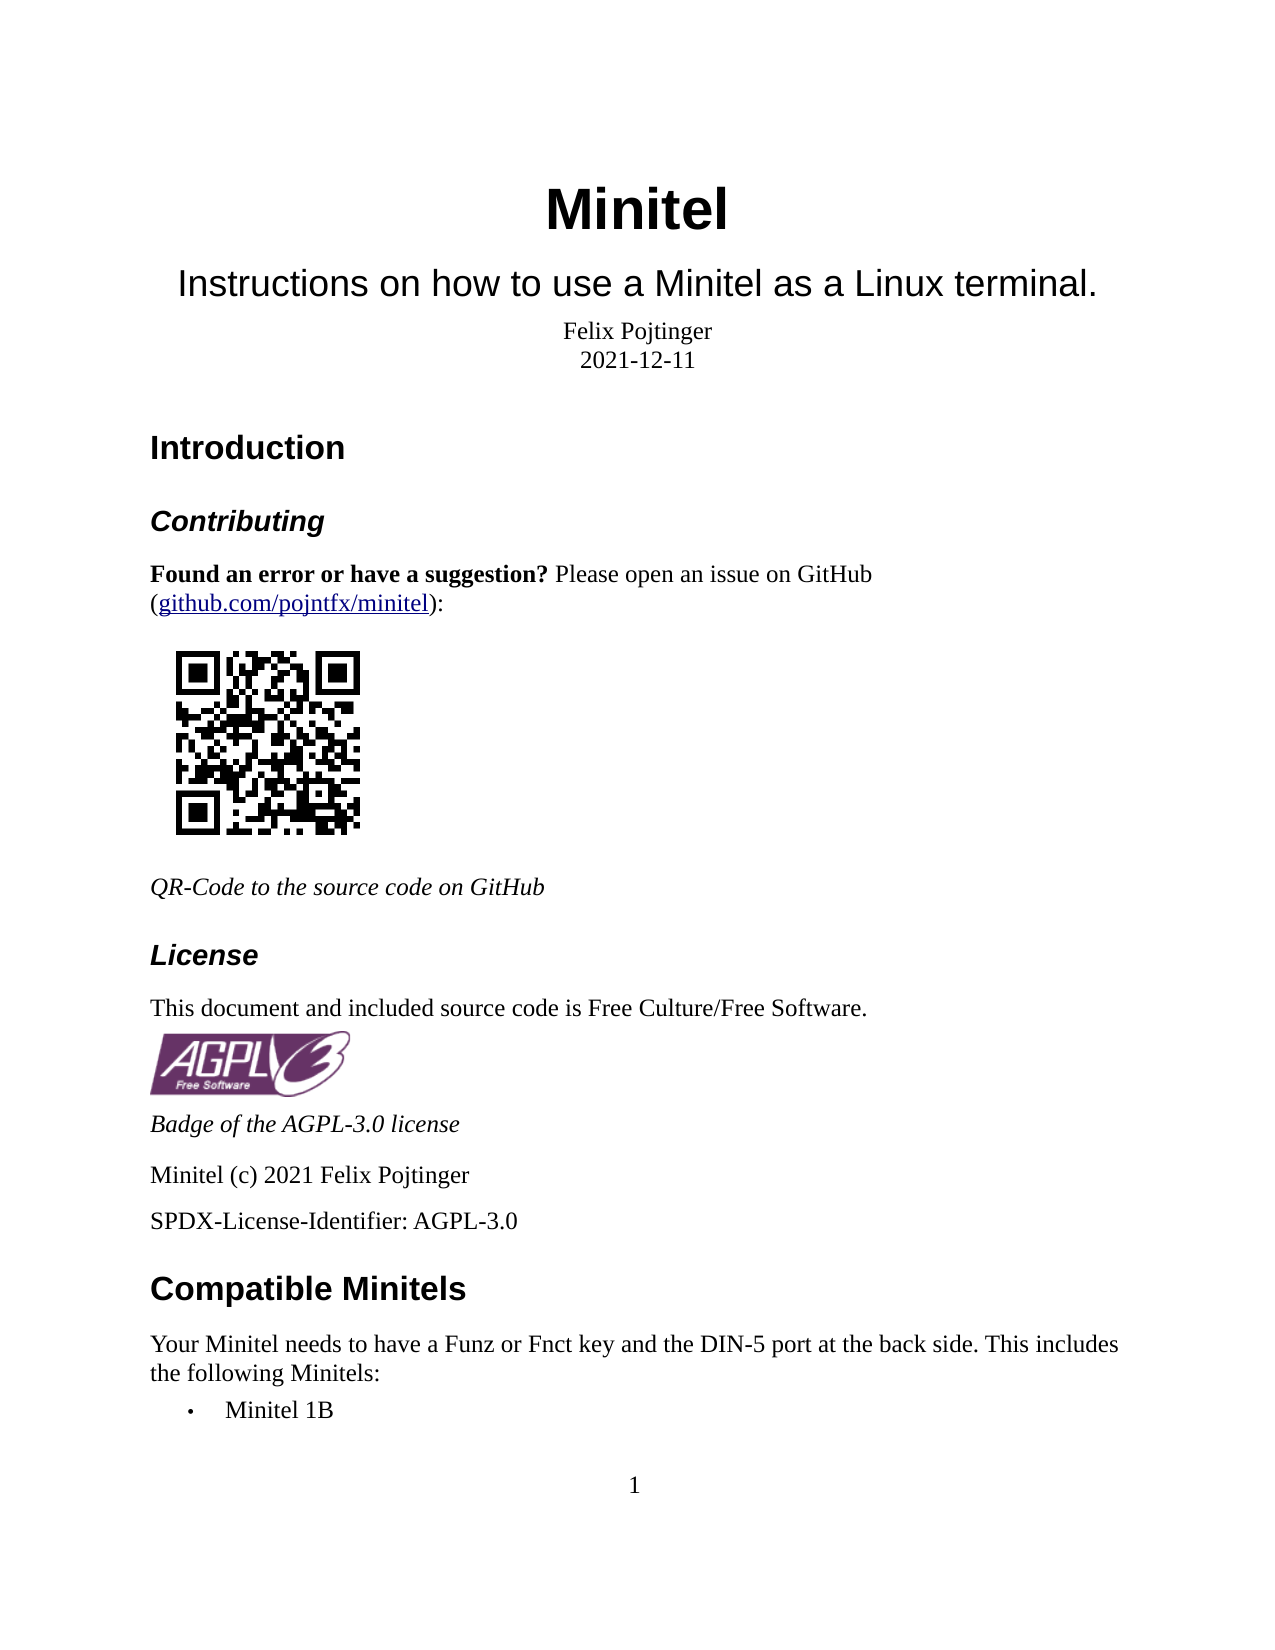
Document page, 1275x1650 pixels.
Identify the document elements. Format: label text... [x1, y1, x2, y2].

text Felix Pojtinger [150, 316, 1125, 345]
text Minitel (c) 2021 Felix Pojtinger [150, 1160, 1125, 1188]
text This document and included source code is Free Culture/Free Software. [150, 993, 1125, 1022]
subtitle Compatible Minitels [150, 1269, 1125, 1308]
text Your Minitel needs to have a Funz or Fnct key and the DIN-5 port at the back side. This includes the following Minitels: [150, 1329, 1125, 1387]
text SPDX-License-Identifier: AGPL-3.0 [150, 1206, 1125, 1235]
list Minitel 1B [187, 1396, 1125, 1424]
subtitle Instructions on how to use a Minitel as a Linux terminal. [150, 261, 1125, 304]
text Found an error or have a suggestion? Please open an issue on GitHub (github.com/pojntfx/minitel): [150, 559, 1125, 616]
picture [150, 1031, 350, 1097]
title Minitel [150, 175, 1125, 242]
text Badge of the AGPL-3.0 license [150, 1109, 1125, 1138]
subtitle Introduction [150, 428, 1125, 466]
subtitle Contributing [150, 504, 1125, 537]
text QR-Code to the source code on GitHub [150, 872, 1125, 901]
text 2021-12-11 [150, 345, 1125, 374]
subtitle License [150, 938, 1125, 972]
picture [150, 625, 385, 860]
